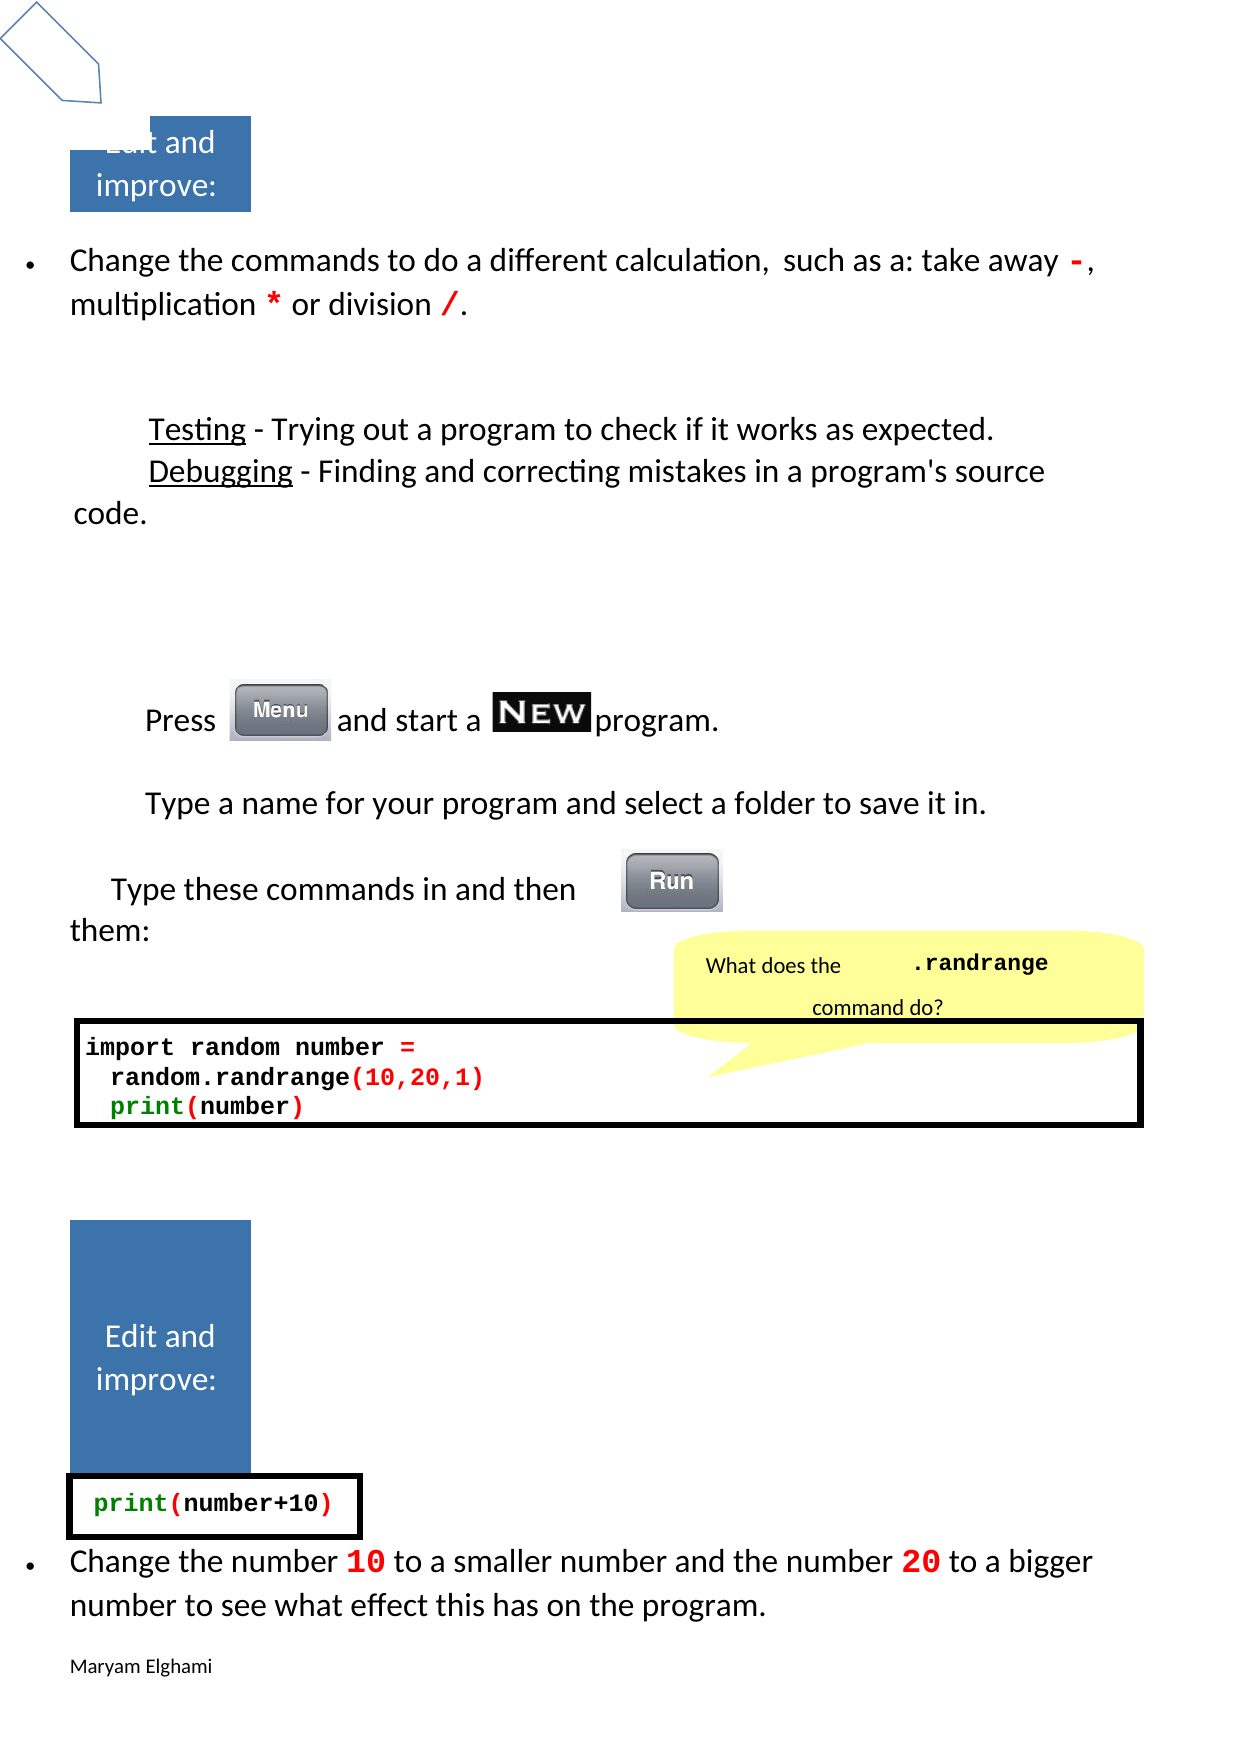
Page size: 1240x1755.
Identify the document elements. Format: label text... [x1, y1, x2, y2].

text Type a name for your program and select a folder to save it in. [69, 782, 1144, 822]
table_header Edit and improve: [70, 1220, 251, 1473]
text Press [69, 699, 229, 740]
text Testing - Trying out a program to check if it works as expected. Debugging - Finding and correcting mistakes in a program's source code. [73, 408, 1108, 532]
text and start a program. [332, 699, 1144, 740]
text import random number = random.randrange(10,20,1) print(number) [80, 1024, 1137, 1122]
table_header print(number+10) [73, 1479, 357, 1534]
list Change the commands to do a different calculation, such as a: take away -, multiplication * or division /. [25, 239, 1108, 326]
list Change the number 10 to a smaller number and the number 20 to a bigger number to see what effect this has on the program. [25, 1540, 1108, 1624]
table_header Edit and improve: [70, 116, 251, 212]
text Type these commands in and then them: [69, 867, 1144, 950]
